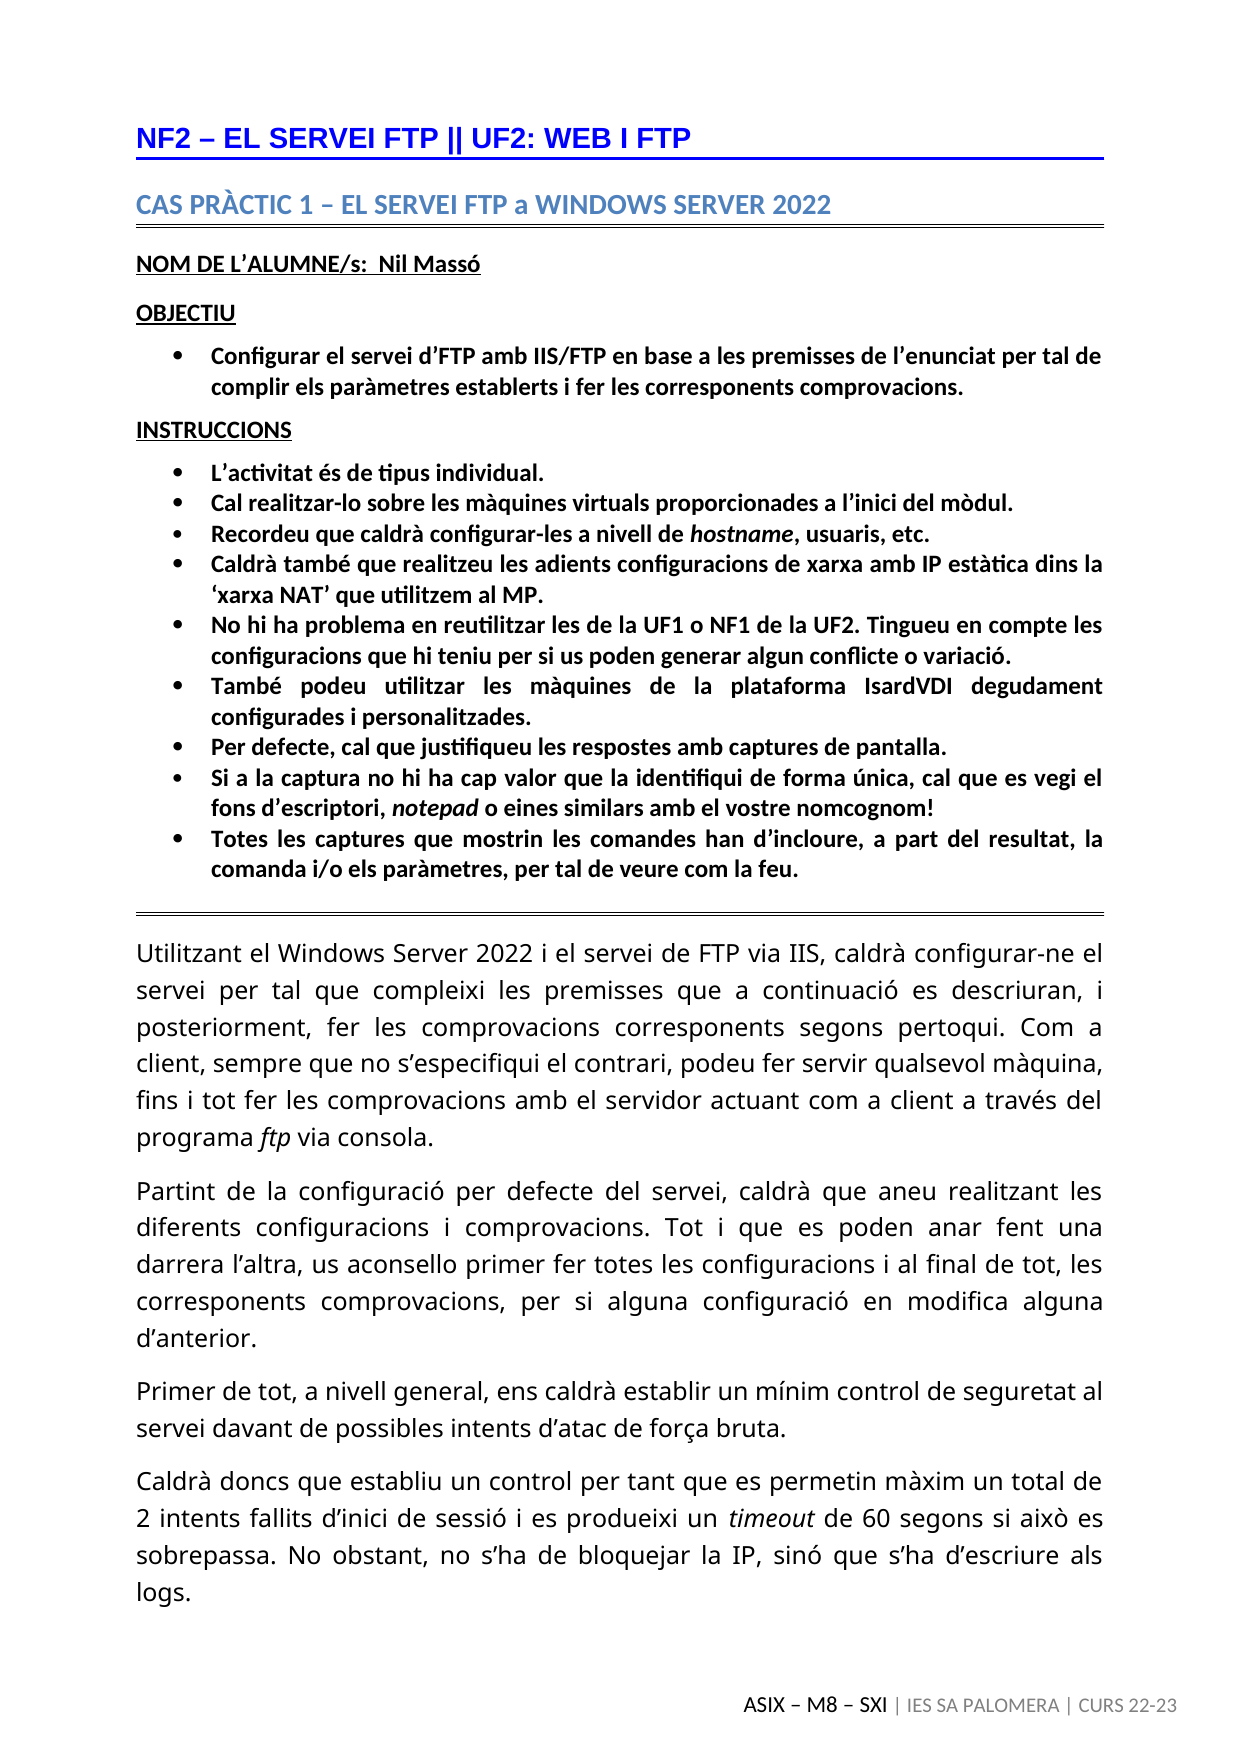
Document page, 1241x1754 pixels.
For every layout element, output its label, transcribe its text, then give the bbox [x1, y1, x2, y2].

list Per defecte, cal que justifiqueu les respostes amb captures de pantalla. [173, 732, 1104, 762]
list Caldrà també que realitzeu les adients configuracions de xarxa amb IP estàtica dins la ‘xarxa NAT’ que utilitzem al MP. [173, 548, 1104, 609]
list Recordeu que caldrà configurar-les a nivell de hostname, usuaris, etc. [173, 518, 1104, 548]
text INSTRUCCIONS [136, 414, 1104, 444]
list Si a la captura no hi ha cap valor que la identifiqui de forma única, cal que es vegi el fons d’escriptori, notepad o eines similars amb el vostre nomcognom! [173, 762, 1104, 823]
text Caldrà doncs que establiu un control per tant que es permetin màxim un total de 2 intents fallits d’inici de sessió i es produeixi un timeout de 60 segons si això es sobrepassa. No obstant, no s’ha de bloquejar la IP, sinó que s’ha d’escriure als logs. [136, 1464, 1104, 1608]
text Partint de la configuració per defecte del servei, caldrà que aneu realitzant les diferents configuracions i comprovacions. Tot i que es poden anar fent una darrera l’altra, us aconsello primer fer totes les configuracions i al final de tot, les corresponents comprovacions, per si alguna configuració en modifica alguna d’anterior. [136, 1173, 1104, 1354]
text NOM DE L’ALUMNE/s: Nil Massó [136, 248, 1104, 278]
text Primer de tot, a nivell general, ens caldrà establir un mínim control de seguretat al servei davant de possibles intents d’atac de força bruta. [136, 1374, 1104, 1444]
list També podeu utilitzar les màquines de la plataforma IsardVDI degudament configurades i personalitzades. [173, 671, 1104, 732]
text Utilitzant el Windows Server 2022 i el servei de FTP via IIS, caldrà configurar-ne el servei per tal que compleixi les premisses que a continuació es descriuran, i posteriorment, fer les comprovacions corresponents segons pertoqui. Com a client, sempre que no s’especifiqui el contrari, podeu fer servir qualsevol màquina, fins i tot fer les comprovacions amb el servidor actuant com a client a través del programa ftp via consola. [136, 936, 1104, 1154]
list L’activitat és de tipus individual. [173, 457, 1104, 487]
text OBJECTIU [136, 297, 1104, 328]
list Cal realitzar-lo sobre les màquines virtuals proporcionades a l’inici del mòdul. [173, 487, 1104, 518]
list No hi ha problema en reutilitzar les de la UF1 o NF1 de la UF2. Tingueu en compte les configuracions que hi teniu per si us poden generar algun conflicte o variació. [173, 609, 1104, 671]
text NF2 – EL SERVEI FTP || uf2: WEB I FTP [136, 121, 1104, 157]
text CAS PRÀCTIC 1 – EL SERVEI FTP a WINDOWS SERVER 2022 [136, 186, 1104, 224]
list Configurar el servei d’FTP amb IIS/FTP en base a les premisses de l’enunciat per tal de complir els paràmetres establerts i fer les corresponents comprovacions. [173, 340, 1104, 401]
list Totes les captures que mostrin les comandes han d’incloure, a part del resultat, la comanda i/o els paràmetres, per tal de veure com la feu. [173, 823, 1104, 884]
